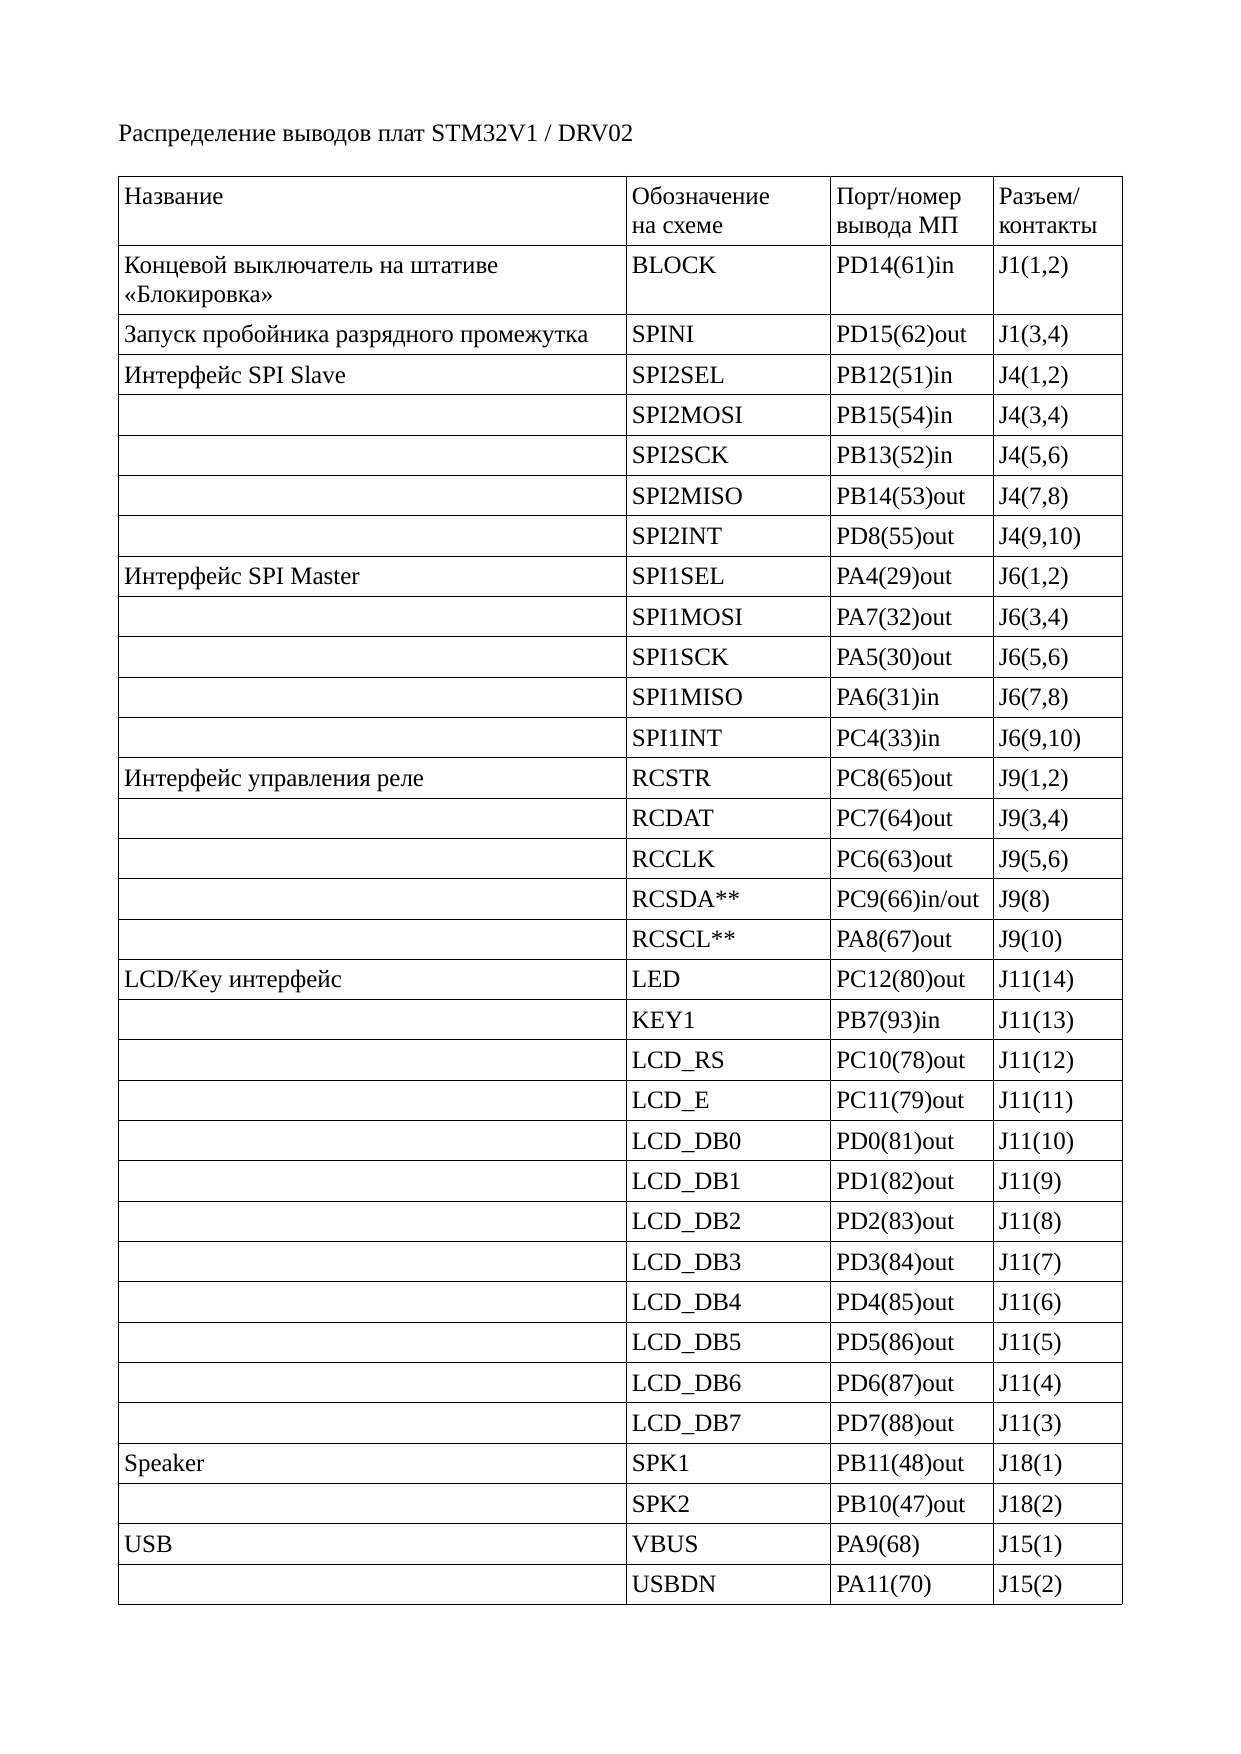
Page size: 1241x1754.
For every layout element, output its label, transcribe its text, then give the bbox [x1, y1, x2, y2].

table_cell PA8(67)out [831, 920, 993, 959]
table_cell KEY1 [627, 1000, 830, 1039]
table_cell PC11(79)out [831, 1081, 993, 1120]
table_cell J9(8) [994, 879, 1122, 918]
table_cell J11(6) [994, 1282, 1122, 1322]
table_cell J4(3,4) [994, 395, 1122, 435]
table_cell [119, 436, 626, 475]
table_cell SPI2SEL [627, 355, 830, 394]
table_cell J9(10) [994, 920, 1122, 959]
table_cell PD0(81)out [831, 1121, 993, 1160]
table_cell J6(1,2) [994, 557, 1122, 596]
table_cell SPI1SCK [627, 637, 830, 677]
table_cell PD15(62)out [831, 315, 993, 354]
table_cell [119, 1081, 626, 1120]
table_cell J6(7,8) [994, 678, 1122, 717]
table_cell J11(10) [994, 1121, 1122, 1160]
table_cell [119, 1040, 626, 1080]
table_cell SPI2SCK [627, 436, 830, 475]
table_cell [119, 1121, 626, 1160]
table_cell Интерфейс управления реле [119, 758, 626, 797]
table_cell LCD_DB5 [627, 1323, 830, 1362]
table_cell [119, 879, 626, 918]
table_cell J11(13) [994, 1000, 1122, 1039]
table_cell [119, 1000, 626, 1039]
table_cell VBUS [627, 1524, 830, 1563]
table_header Разъем/ контакты [994, 177, 1122, 245]
table_cell J9(1,2) [994, 758, 1122, 797]
table_cell PD7(88)out [831, 1403, 993, 1442]
table_cell [119, 1242, 626, 1281]
table_cell [119, 1484, 626, 1523]
table_cell LED [627, 960, 830, 999]
table_cell [119, 597, 626, 636]
table_cell J11(4) [994, 1363, 1122, 1402]
table_cell J4(1,2) [994, 355, 1122, 394]
table_cell PD5(86)out [831, 1323, 993, 1362]
table_cell LCD_DB7 [627, 1403, 830, 1442]
table_cell SPINI [627, 315, 830, 354]
table_cell J11(14) [994, 960, 1122, 999]
table_cell PC6(63)out [831, 839, 993, 878]
table_cell SPI1MOSI [627, 597, 830, 636]
table_cell [119, 1202, 626, 1241]
table_cell PD14(61)in [831, 246, 993, 314]
table_cell J18(2) [994, 1484, 1122, 1523]
text Распределение выводов плат STM32V1 / DRV02 [118, 118, 1122, 147]
table_cell PC4(33)in [831, 718, 993, 757]
table_header Порт/номер вывода МП [831, 177, 993, 245]
table_cell PD4(85)out [831, 1282, 993, 1322]
table_cell PB12(51)in [831, 355, 993, 394]
table_cell SPI2MOSI [627, 395, 830, 435]
table_cell SPI1MISO [627, 678, 830, 717]
table_cell J11(9) [994, 1161, 1122, 1201]
table_cell RCCLK [627, 839, 830, 878]
table_cell Speaker [119, 1444, 626, 1483]
table_cell PD3(84)out [831, 1242, 993, 1281]
table_cell RCDAT [627, 799, 830, 838]
table_cell PB15(54)in [831, 395, 993, 435]
table_cell PA6(31)in [831, 678, 993, 717]
table_cell PC12(80)out [831, 960, 993, 999]
table_cell PA4(29)out [831, 557, 993, 596]
table_cell PD2(83)out [831, 1202, 993, 1241]
table_cell Концевой выключатель на штативе «Блокировка» [119, 246, 626, 314]
table_cell PD6(87)out [831, 1363, 993, 1402]
table_cell [119, 1282, 626, 1322]
table_cell J18(1) [994, 1444, 1122, 1483]
table_cell Интерфейс SPI Slave [119, 355, 626, 394]
table_cell LCD_DB4 [627, 1282, 830, 1322]
table_cell [119, 516, 626, 556]
table_cell PA11(70) [831, 1565, 993, 1604]
table_cell LCD_E [627, 1081, 830, 1120]
table_cell [119, 920, 626, 959]
table_cell J6(3,4) [994, 597, 1122, 636]
table_cell SPI2INT [627, 516, 830, 556]
table_header Название [119, 177, 626, 245]
table_cell J1(3,4) [994, 315, 1122, 354]
table_cell LCD_DB0 [627, 1121, 830, 1160]
table_cell PB10(47)out [831, 1484, 993, 1523]
table_cell PC9(66)in/out [831, 879, 993, 918]
table_cell [119, 799, 626, 838]
table_cell PB14(53)out [831, 476, 993, 515]
table_cell J11(7) [994, 1242, 1122, 1281]
table_cell SPK1 [627, 1444, 830, 1483]
table_cell SPK2 [627, 1484, 830, 1523]
table_cell SPI2MISO [627, 476, 830, 515]
table_cell LCD_DB2 [627, 1202, 830, 1241]
table_cell J6(5,6) [994, 637, 1122, 677]
table_cell J11(5) [994, 1323, 1122, 1362]
table_cell J6(9,10) [994, 718, 1122, 757]
table_cell PC7(64)out [831, 799, 993, 838]
table_cell PC8(65)out [831, 758, 993, 797]
table_cell [119, 718, 626, 757]
table_cell J11(3) [994, 1403, 1122, 1442]
table_cell J15(1) [994, 1524, 1122, 1563]
table_cell USBDN [627, 1565, 830, 1604]
table_cell LCD_DB3 [627, 1242, 830, 1281]
table_cell USB [119, 1524, 626, 1563]
table_cell PB13(52)in [831, 436, 993, 475]
table_cell J4(5,6) [994, 436, 1122, 475]
table_cell J9(3,4) [994, 799, 1122, 838]
table_cell [119, 637, 626, 677]
table_cell J4(7,8) [994, 476, 1122, 515]
table_cell PC10(78)out [831, 1040, 993, 1080]
table_cell LCD_DB6 [627, 1363, 830, 1402]
table_cell PD8(55)out [831, 516, 993, 556]
table_cell [119, 1161, 626, 1201]
table_cell LCD/Key интерфейс [119, 960, 626, 999]
table_cell [119, 395, 626, 435]
table_cell [119, 678, 626, 717]
table_cell RCSTR [627, 758, 830, 797]
table_cell [119, 1403, 626, 1442]
table_cell RCSCL** [627, 920, 830, 959]
table_cell [119, 476, 626, 515]
table_cell J9(5,6) [994, 839, 1122, 878]
table_cell Интерфейс SPI Master [119, 557, 626, 596]
table_header Обозначение на схеме [627, 177, 830, 245]
table_cell [119, 1363, 626, 1402]
table_cell PA9(68) [831, 1524, 993, 1563]
table_cell J11(8) [994, 1202, 1122, 1241]
table_cell [119, 1323, 626, 1362]
table_cell [119, 839, 626, 878]
table_cell BLOCK [627, 246, 830, 314]
table_cell LCD_DB1 [627, 1161, 830, 1201]
table_cell PD1(82)out [831, 1161, 993, 1201]
table_cell SPI1SEL [627, 557, 830, 596]
table_cell PA5(30)out [831, 637, 993, 677]
table_cell SPI1INT [627, 718, 830, 757]
table_cell J11(12) [994, 1040, 1122, 1080]
table_cell PB11(48)out [831, 1444, 993, 1483]
table_cell J4(9,10) [994, 516, 1122, 556]
table_cell J11(11) [994, 1081, 1122, 1120]
table_cell LCD_RS [627, 1040, 830, 1080]
table_cell PA7(32)out [831, 597, 993, 636]
table_cell RCSDA** [627, 879, 830, 918]
table_cell [119, 1565, 626, 1604]
table_cell Запуск пробойника разрядного промежутка [119, 315, 626, 354]
table_cell PB7(93)in [831, 1000, 993, 1039]
table_cell J15(2) [994, 1565, 1122, 1604]
table_cell J1(1,2) [994, 246, 1122, 314]
